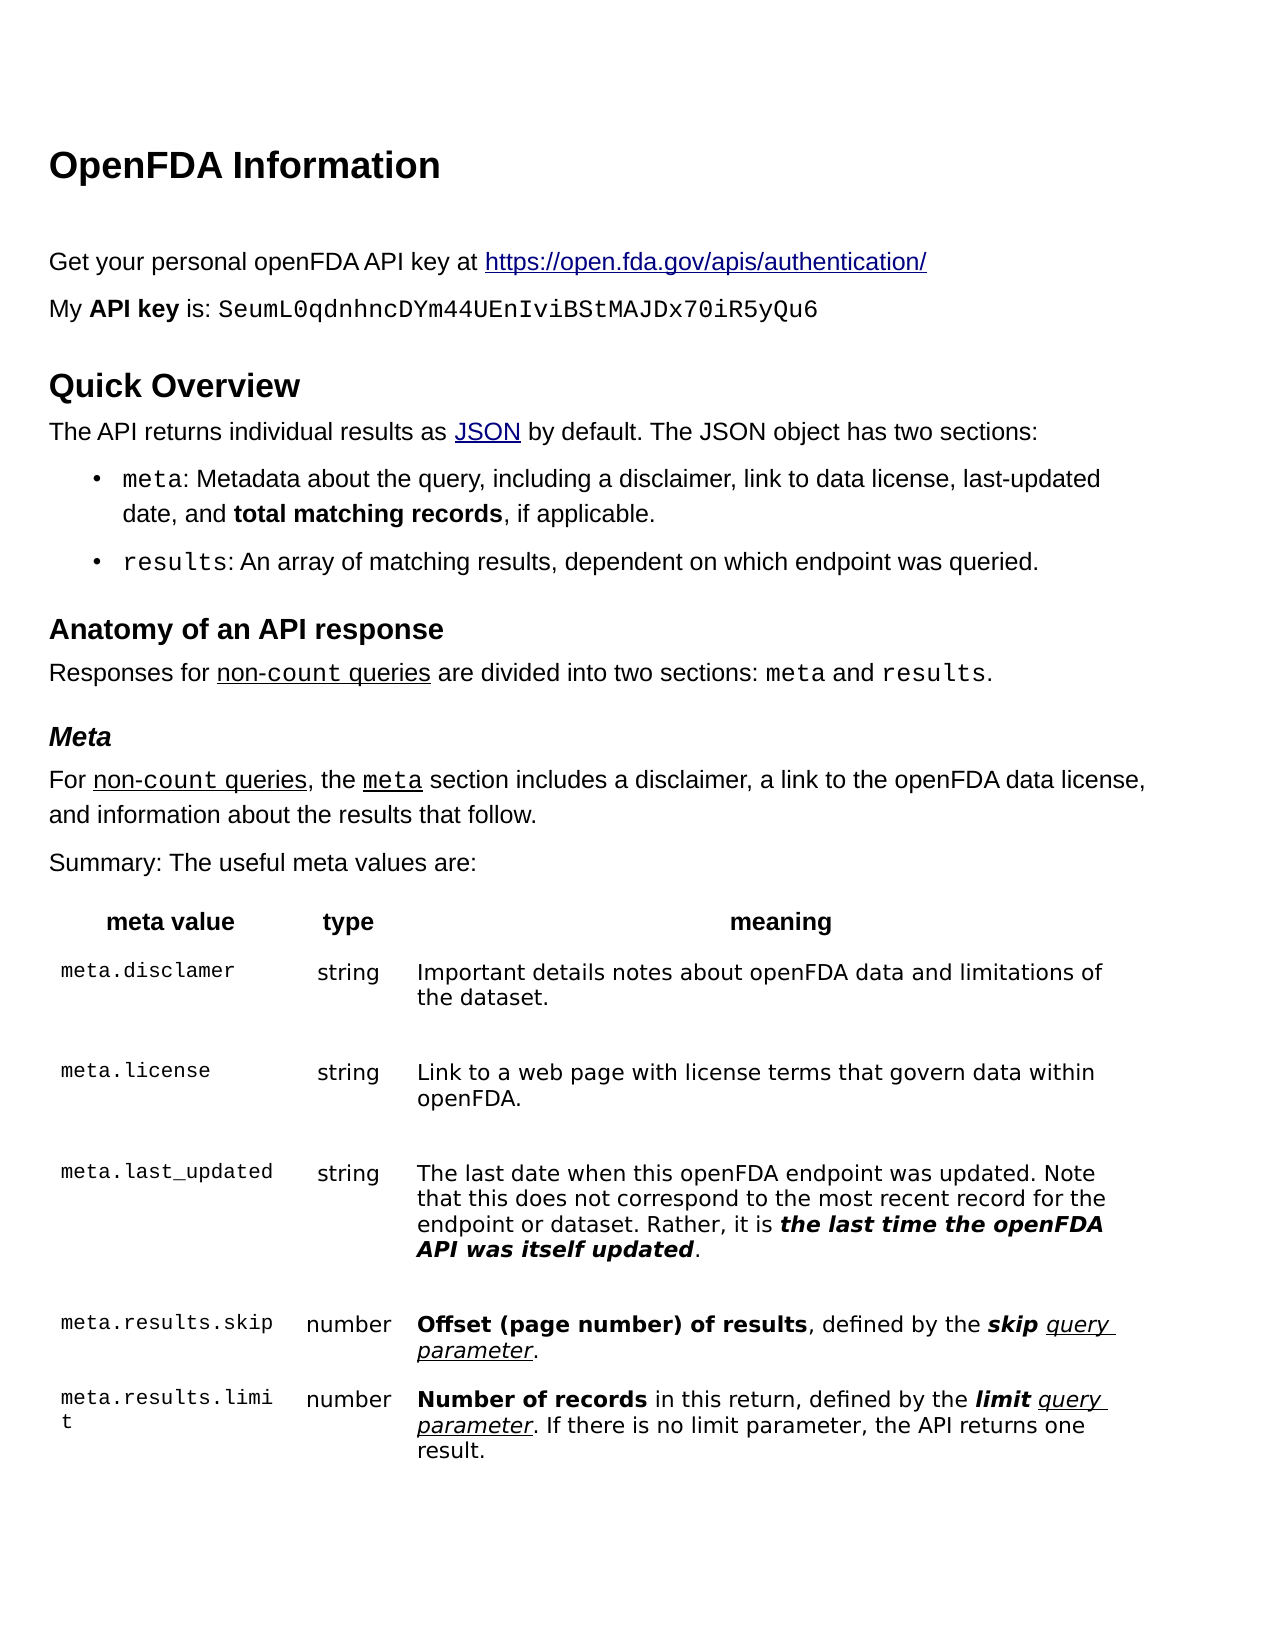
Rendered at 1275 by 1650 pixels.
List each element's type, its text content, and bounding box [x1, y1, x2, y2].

table_cell number [292, 1300, 405, 1375]
table_cell string [292, 948, 405, 1048]
text The API returns individual results as JSON by default. The JSON object has two sections: [48, 417, 1157, 445]
table_header meta value [49, 895, 292, 948]
subtitle OpenFDA Information [48, 143, 1157, 187]
table_cell string [292, 1048, 405, 1149]
subtitle Anatomy of an API response [48, 612, 1157, 645]
table_header type [292, 895, 405, 948]
table_cell meta.results.limit [49, 1375, 292, 1501]
table_cell Number of records in this return, defined by the limit query parameter. If there is no limit parameter, the API returns one result. [405, 1375, 1157, 1501]
table_cell meta.disclamer [49, 948, 292, 1048]
text Get your personal openFDA API key at https://open.fda.gov/apis/authentication/ [48, 247, 1157, 276]
table_cell Offset (page number) of results, defined by the skip query parameter. [405, 1300, 1157, 1375]
table_cell Important details notes about openFDA data and limitations of the dataset. [405, 948, 1157, 1048]
text My API key is: SeumL0qdnhncDYm44UEnIviBStMAJDx70iR5yQu6 [48, 294, 1157, 325]
table_cell meta.license [49, 1048, 292, 1149]
list meta: Metadata about the query, including a disclaimer, link to data license, last-updated date, and total matching records, if applicable. [93, 464, 1157, 528]
table_cell string [292, 1149, 405, 1300]
table_cell meta.results.skip [49, 1300, 292, 1375]
list results: An array of matching results, dependent on which endpoint was queried. [93, 547, 1157, 578]
table_cell Link to a web page with license terms that govern data within openFDA. [405, 1048, 1157, 1149]
text For non-count queries, the meta section includes a disclaimer, a link to the openFDA data license, and information about the results that follow. [48, 765, 1157, 829]
table_cell number [292, 1375, 405, 1501]
text Summary: The useful meta values are: [48, 847, 1157, 876]
subtitle Meta [48, 720, 1157, 752]
table_header meaning [405, 895, 1157, 948]
table_cell meta.last_updated [49, 1149, 292, 1300]
text Responses for non-count queries are divided into two sections: meta and results. [48, 658, 1157, 689]
table_cell The last date when this openFDA endpoint was updated. Note that this does not correspond to the most recent record for the endpoint or dataset. Rather, it is the last time the openFDA API was itself updated. [405, 1149, 1157, 1300]
subtitle Quick Overview [48, 365, 1157, 404]
